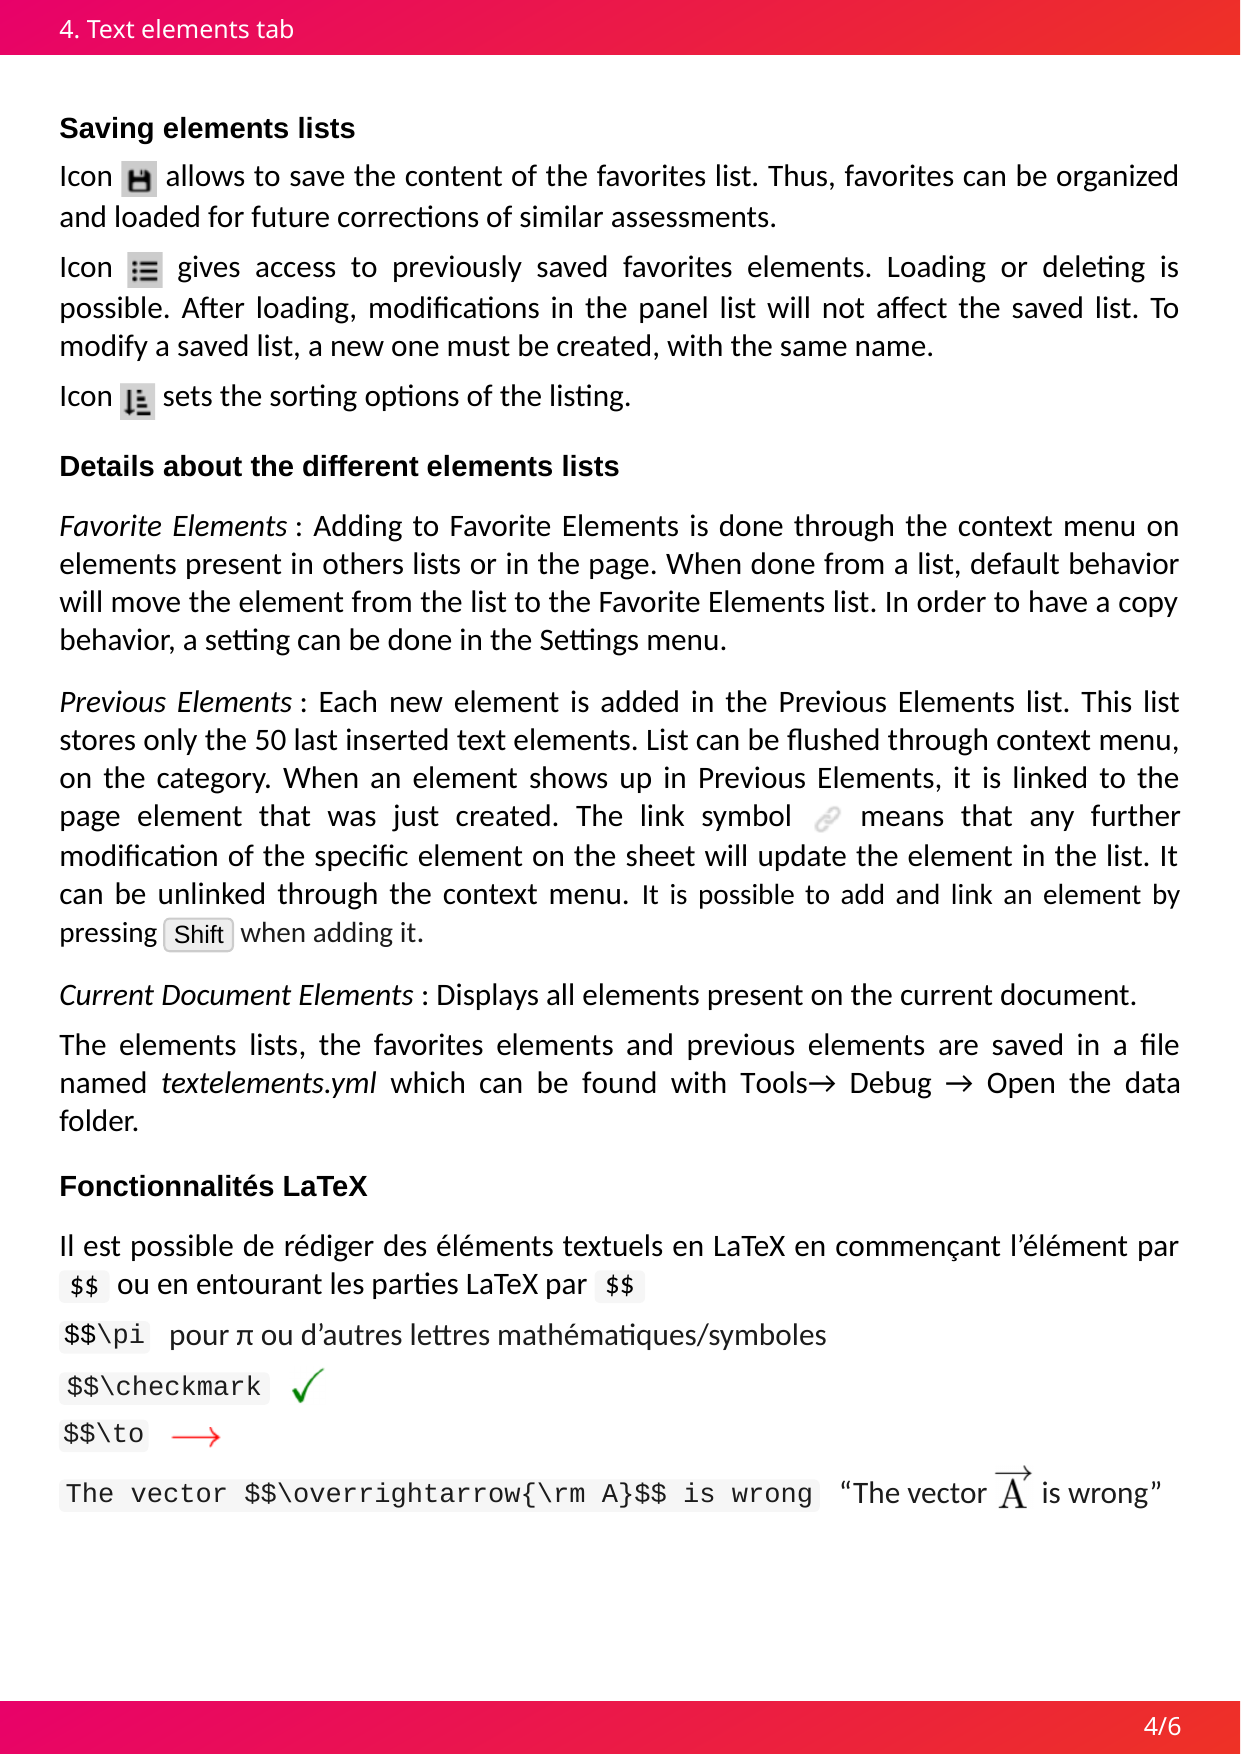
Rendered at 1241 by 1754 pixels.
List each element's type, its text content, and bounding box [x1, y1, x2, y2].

text Icon allows to save the content of the favorites list. Thus, favorites can be organized and loaded for future corrections of similar assessments. [59, 156, 1181, 235]
text Icon sets the sorting options of the listing. [59, 376, 1181, 419]
text Current Document Elements : Displays all elements present on the current document. [59, 975, 1181, 1013]
subtitle Details about the different elements lists [59, 449, 1181, 482]
picture [120, 383, 156, 420]
picture [994, 1465, 1035, 1509]
text Favorite Elements : Adding to Favorite Elements is done through the context menu on elements present in others lists or in the page. When done from a list, default behavior will move the element from the list to the Favorite Elements list. In order to have a copy behavior, a setting can be done in the Settings menu. [59, 506, 1181, 658]
picture [288, 1366, 326, 1405]
picture [127, 252, 163, 288]
text pour π ou d’autres lettres mathématiques/symboles [59, 1315, 1181, 1354]
picture [167, 1423, 224, 1450]
text Previous Elements : Each new element is added in the Previous Elements list. This list stores only the 50 last inserted text elements. List can be flushed through context menu, on the category. When an element shows up in Previous Elements, it is linked to the page element that was just created. The link symbol means that any further modification of the specific element on the sheet will update the element in the list. It can be unlinked through the context menu. It is possible to add and link an element by pressing when adding it. [59, 682, 1181, 951]
text Il est possible de rédiger des éléments textuels en LaTeX en commençant l’élément par ou en entourant les parties LaTeX par [59, 1226, 1181, 1303]
picture [809, 802, 844, 837]
picture [121, 161, 157, 197]
text Icon gives access to previously saved favorites elements. Loading or deleting is possible. After loading, modifications in the panel list will not affect the saved list. To modify a saved list, a new one must be created, with the same name. [59, 247, 1181, 364]
text “The vector is wrong” [59, 1465, 1181, 1513]
text The elements lists, the favorites elements and previous elements are saved in a file named textelements.yml which can be found with Tools→ Debug → Open the data folder. [59, 1025, 1181, 1139]
subtitle Fonctionnalités LaTeX [59, 1169, 1181, 1202]
subtitle Saving elements lists [59, 111, 1181, 144]
